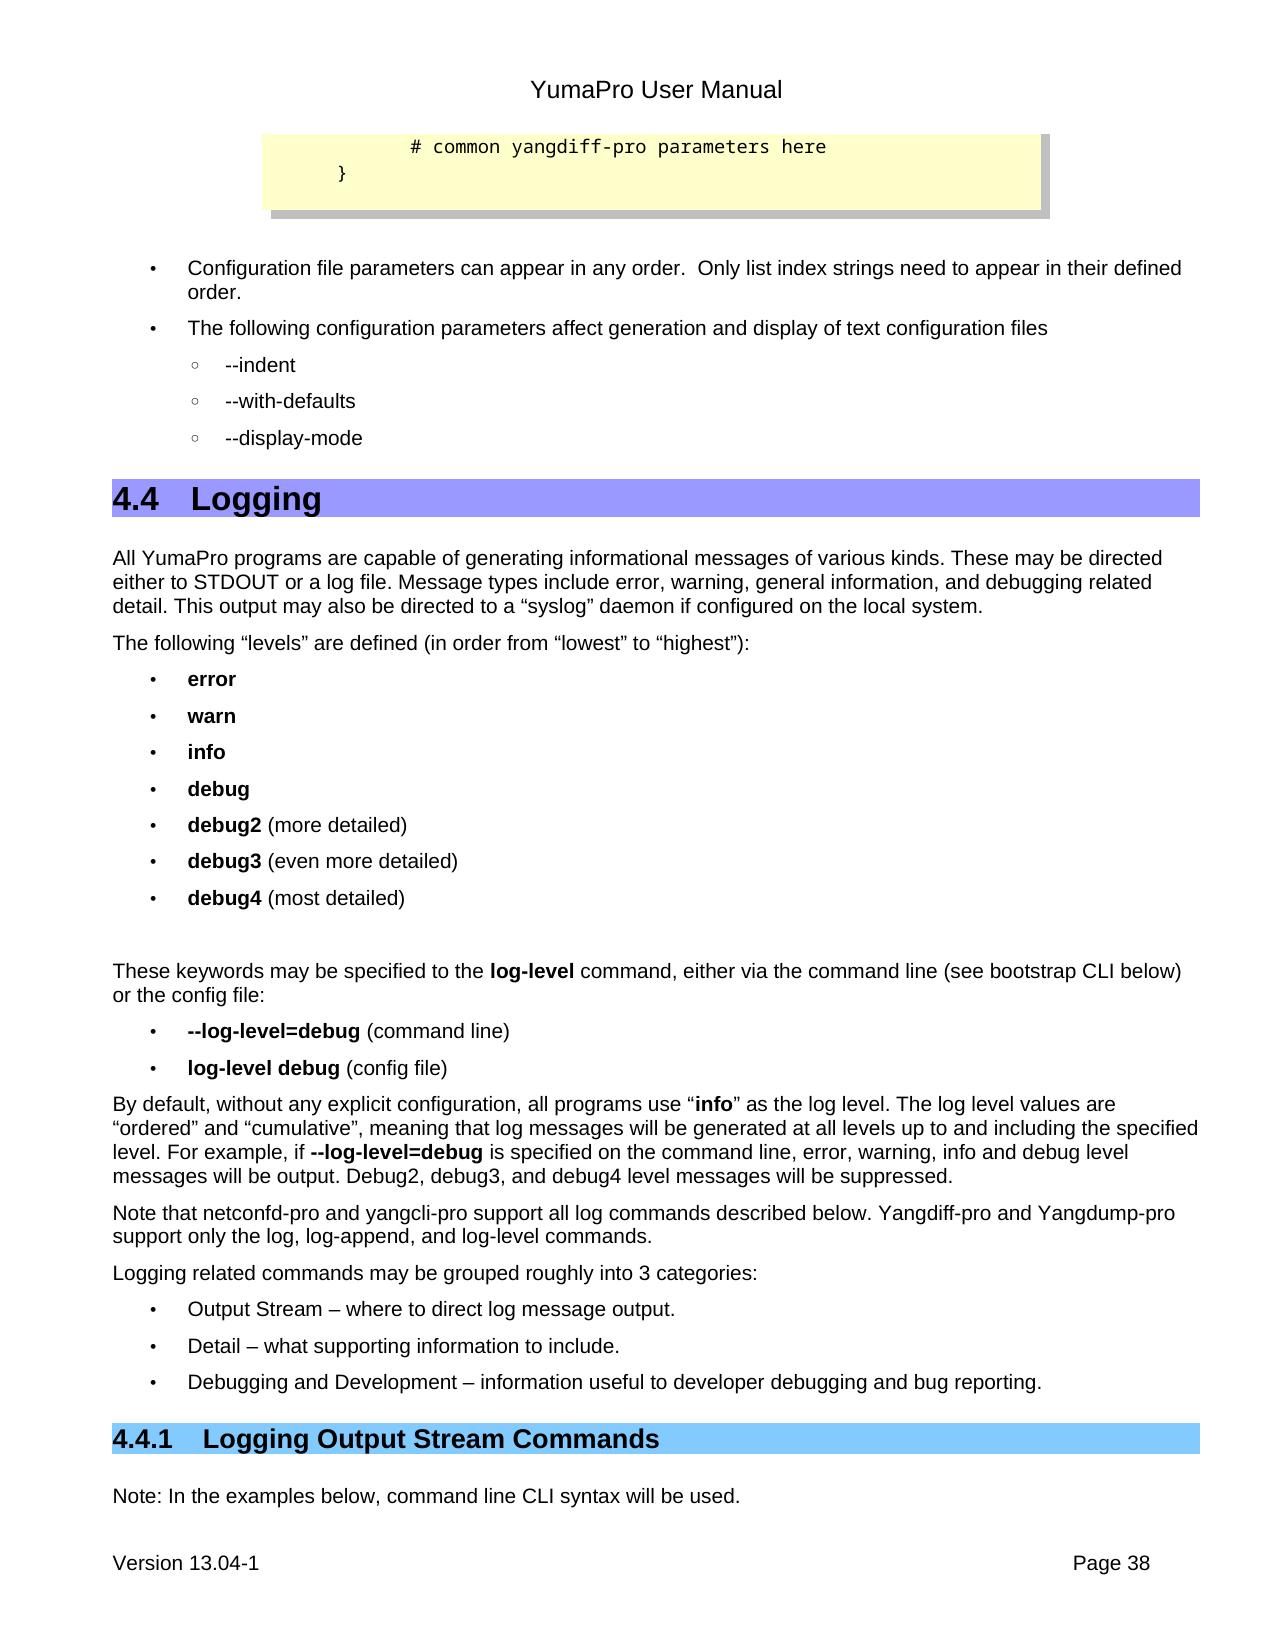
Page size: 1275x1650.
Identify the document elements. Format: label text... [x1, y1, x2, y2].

text Note: In the examples below, command line CLI syntax will be used. [112, 1484, 1200, 1508]
text # common yangdiff-pro parameters here [262, 134, 1041, 159]
list debug2 (more detailed) [150, 813, 1200, 837]
list The following configuration parameters affect generation and display of text configuration files [150, 316, 1200, 340]
list Detail – what supporting information to include. [150, 1334, 1200, 1358]
list warn [150, 703, 1200, 727]
list error [150, 667, 1200, 691]
text } [262, 159, 1041, 185]
list log-level debug (config file) [150, 1056, 1200, 1079]
list Debugging and Development – information useful to developer debugging and bug reporting. [150, 1370, 1200, 1394]
text Logging related commands may be grouped roughly into 3 categories: [112, 1261, 1200, 1285]
list --display-mode [187, 426, 1200, 449]
text All YumaPro programs are capable of generating informational messages of various kinds. These may be directed either to STDOUT or a log file. Message types include error, warning, general information, and debugging related detail. This output may also be directed to a “syslog” daemon if configured on the local system. [112, 546, 1200, 618]
list debug3 (even more detailed) [150, 849, 1200, 873]
text These keywords may be specified to the log-level command, either via the command line (see bootstrap CLI below) or the config file: [112, 959, 1200, 1007]
list debug [150, 776, 1200, 800]
list --log-level=debug (command line) [150, 1019, 1200, 1043]
text By default, without any explicit configuration, all programs use “info” as the log level. The log level values are “ordered” and “cumulative”, meaning that log messages will be generated at all levels up to and including the specified level. For example, if --log-level=debug is specified on the command line, error, warning, info and debug level messages will be output. Debug2, debug3, and debug4 level messages will be suppressed. [112, 1092, 1200, 1188]
list info [150, 740, 1200, 764]
list Configuration file parameters can appear in any order. Only list index strings need to appear in their defined order. [150, 256, 1200, 304]
list debug4 (most detailed) [150, 886, 1200, 910]
list --with-defaults [187, 389, 1200, 413]
text The following “levels” are defined (in order from “lowest” to “highest”): [112, 631, 1200, 654]
list Output Stream – where to direct log message output. [150, 1297, 1200, 1321]
subtitle Logging Output Stream Commands [112, 1423, 1200, 1454]
subtitle Logging [112, 479, 1200, 517]
list --indent [187, 353, 1200, 377]
text Note that netconfd-pro and yangcli-pro support all log commands described below. Yangdiff-pro and Yangdump-pro support only the log, log-append, and log-level commands. [112, 1200, 1200, 1248]
